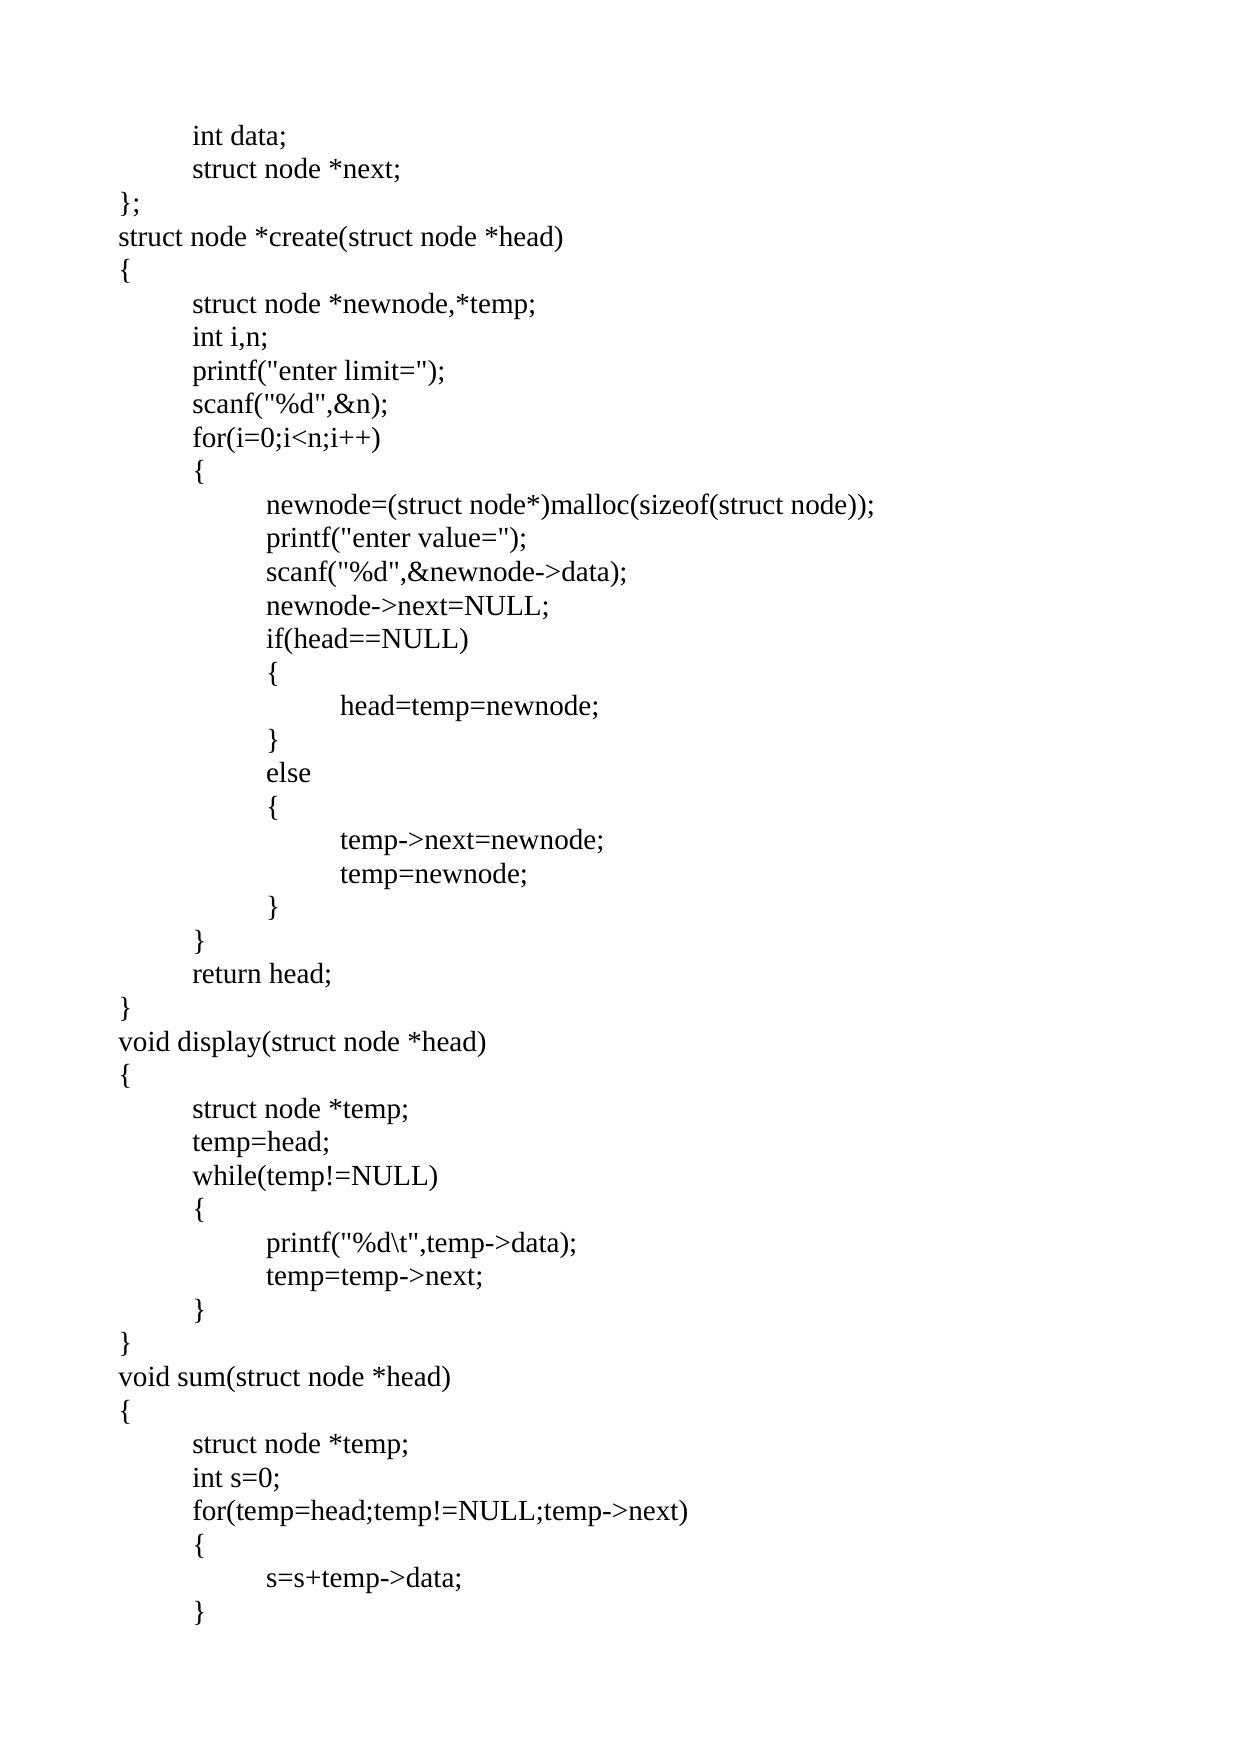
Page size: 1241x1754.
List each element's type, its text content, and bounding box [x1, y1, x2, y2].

text struct node *newnode,*temp; [118, 286, 1122, 319]
text newnode=(struct node*)malloc(sizeof(struct node)); [118, 487, 1122, 521]
text } [118, 1326, 1122, 1359]
text while(temp!=NULL) [118, 1158, 1122, 1191]
text temp=head; [118, 1124, 1122, 1158]
text { [118, 789, 1122, 822]
text } [118, 990, 1122, 1024]
text void display(struct node *head) [118, 1024, 1122, 1057]
text struct node *temp; [118, 1426, 1122, 1460]
text } [118, 1292, 1122, 1326]
text int s=0; [118, 1460, 1122, 1493]
text temp->next=newnode; [118, 822, 1122, 856]
text { [118, 453, 1122, 487]
text printf("enter value="); [118, 521, 1122, 554]
text { [118, 1057, 1122, 1091]
text { [118, 1393, 1122, 1426]
text } [118, 1594, 1122, 1627]
text printf("%d\t",temp->data); [118, 1225, 1122, 1258]
text { [118, 252, 1122, 286]
text int i,n; [118, 319, 1122, 353]
text for(i=0;i<n;i++) [118, 420, 1122, 453]
text for(temp=head;temp!=NULL;temp->next) [118, 1493, 1122, 1527]
text return head; [118, 957, 1122, 990]
text if(head==NULL) [118, 621, 1122, 655]
text temp=newnode; [118, 856, 1122, 889]
text } [118, 722, 1122, 755]
text }; [118, 185, 1122, 219]
text scanf("%d",&newnode->data); [118, 554, 1122, 588]
text { [118, 655, 1122, 688]
text void sum(struct node *head) [118, 1359, 1122, 1393]
text { [118, 1191, 1122, 1225]
text else [118, 755, 1122, 789]
text printf("enter limit="); [118, 353, 1122, 386]
text struct node *next; [118, 152, 1122, 185]
text scanf("%d",&n); [118, 386, 1122, 420]
text } [118, 923, 1122, 957]
text int data; [118, 118, 1122, 152]
text temp=temp->next; [118, 1258, 1122, 1292]
text { [118, 1527, 1122, 1560]
text s=s+temp->data; [118, 1560, 1122, 1594]
text struct node *create(struct node *head) [118, 219, 1122, 252]
text } [118, 889, 1122, 923]
text head=temp=newnode; [118, 688, 1122, 722]
text newnode->next=NULL; [118, 588, 1122, 621]
text struct node *temp; [118, 1091, 1122, 1124]
